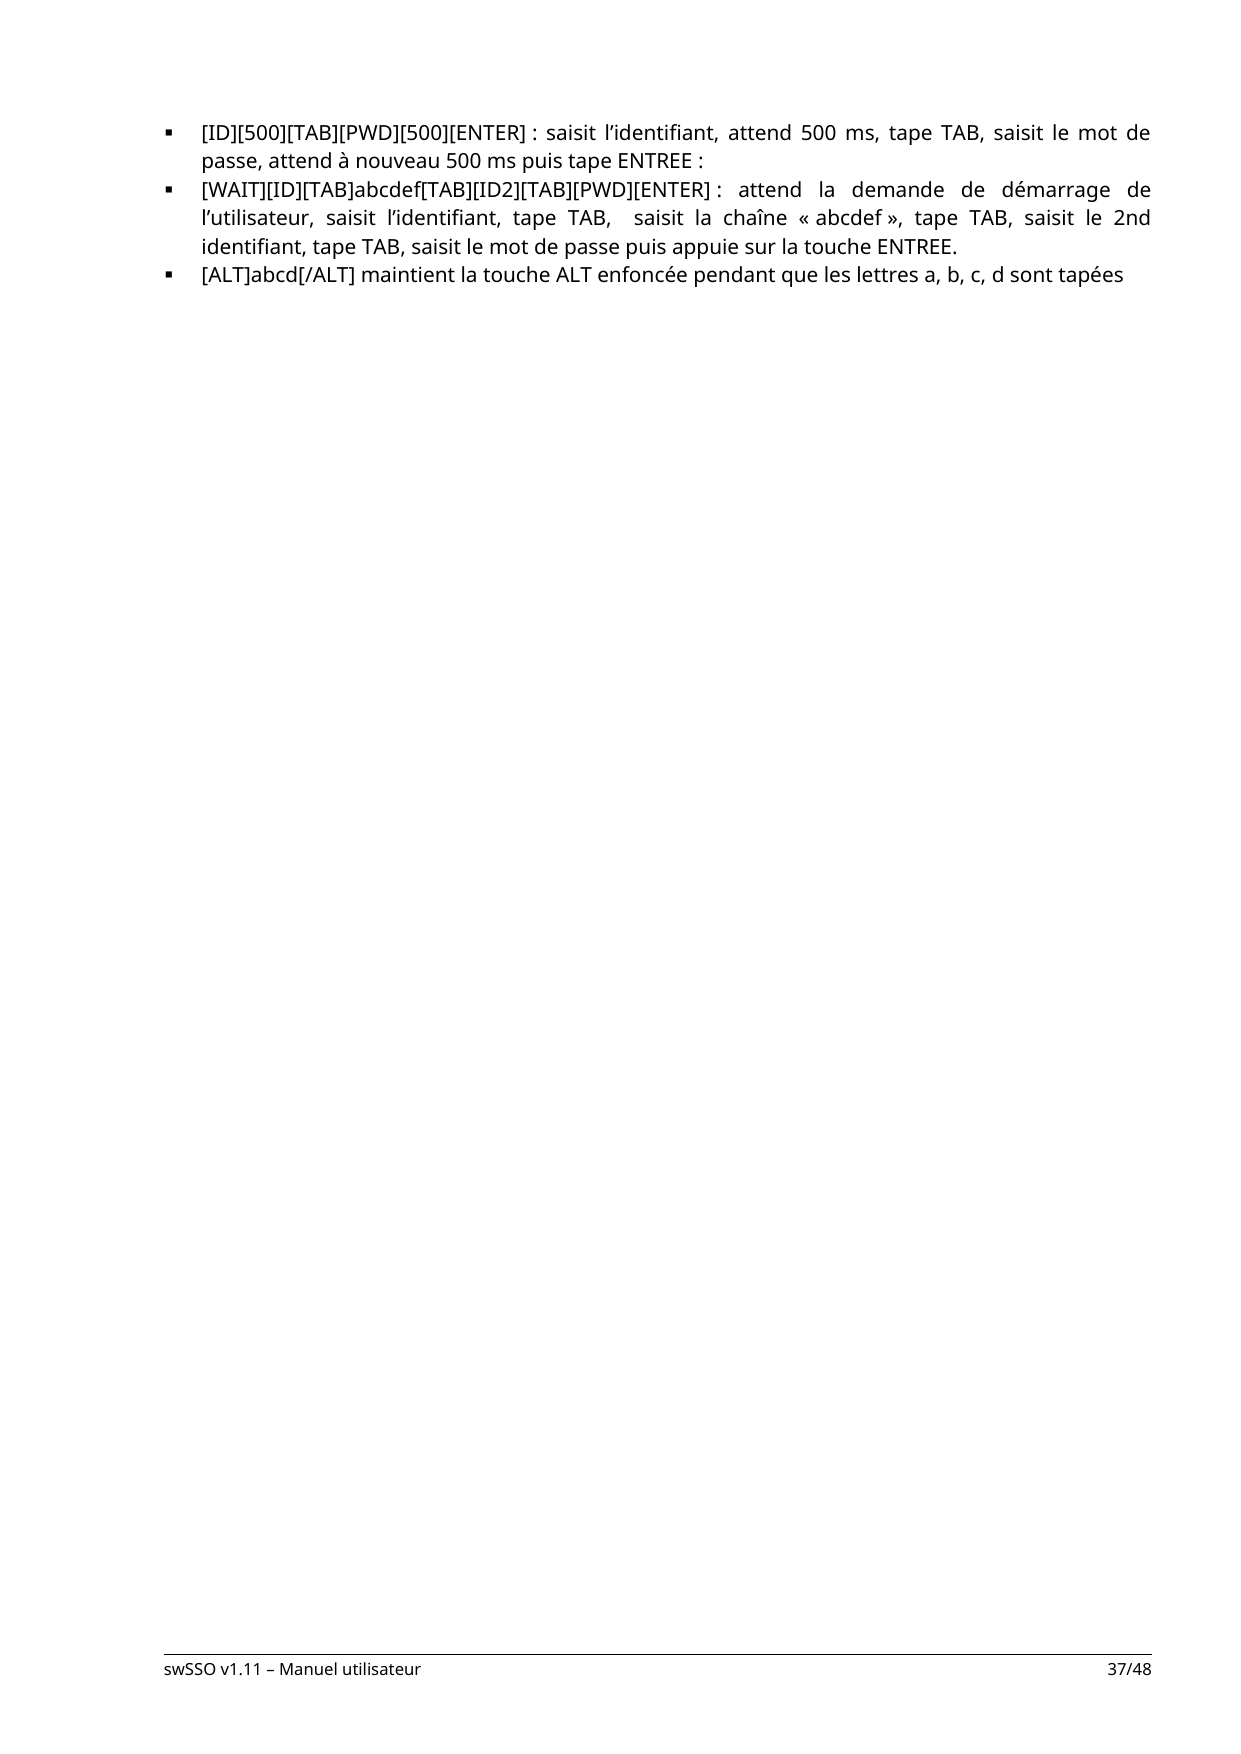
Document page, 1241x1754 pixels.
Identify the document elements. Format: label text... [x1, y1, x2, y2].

list [ID][500][TAB][PWD][500][ENTER] : saisit l’identifiant, attend 500 ms, tape TAB, saisit le mot de passe, attend à nouveau 500 ms puis tape ENTREE : [164, 118, 1152, 175]
list [WAIT][ID][TAB]abcdef[TAB][ID2][TAB][PWD][ENTER] : attend la demande de démarrage de l’utilisateur, saisit l’identifiant, tape TAB, saisit la chaîne « abcdef », tape TAB, saisit le 2nd identifiant, tape TAB, saisit le mot de passe puis appuie sur la touche ENTREE. [164, 175, 1152, 260]
list [ALT]abcd[/ALT] maintient la touche ALT enfoncée pendant que les lettres a, b, c, d sont tapées [164, 260, 1152, 289]
